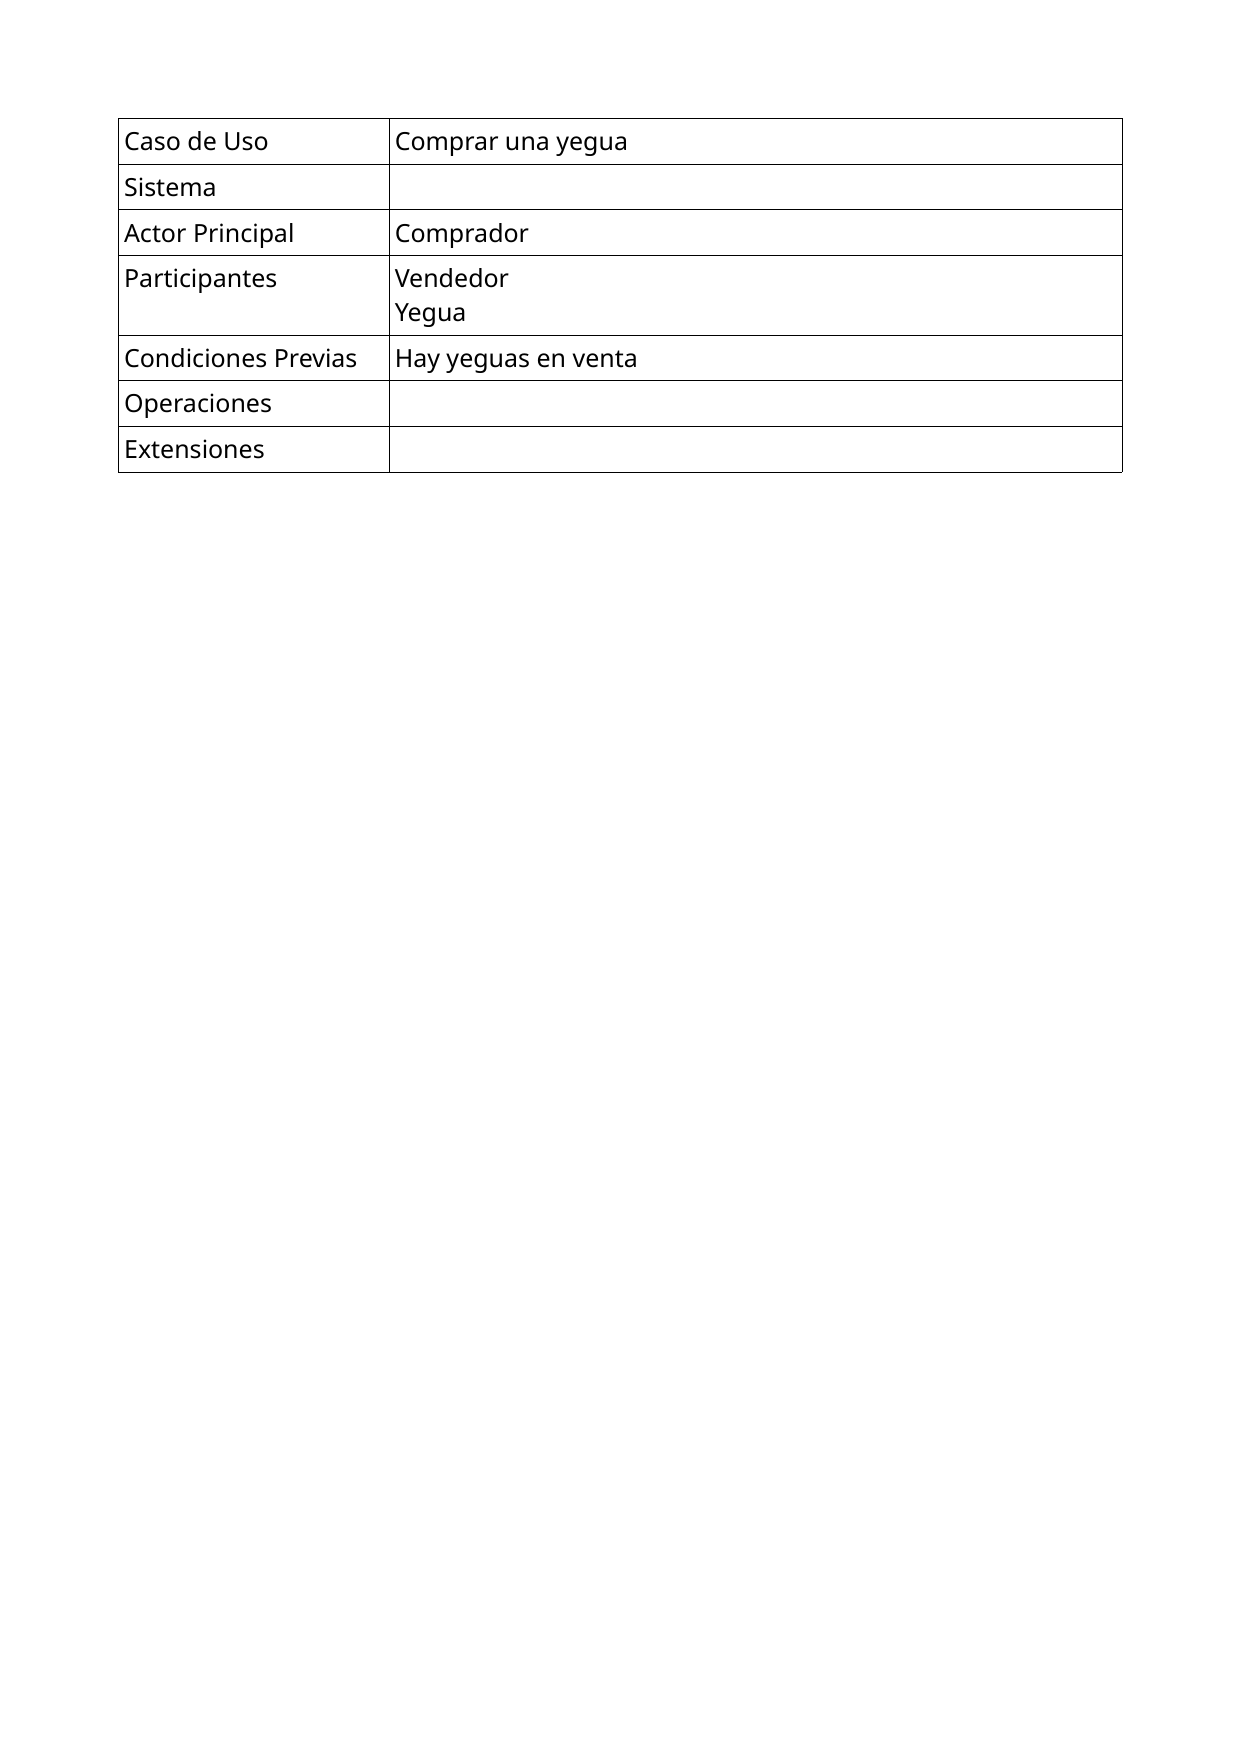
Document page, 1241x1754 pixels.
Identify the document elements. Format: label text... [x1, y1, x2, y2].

table_cell Extensiones [119, 427, 389, 472]
table_cell Actor Principal [119, 210, 389, 255]
table_cell [390, 381, 1122, 426]
table_cell Condiciones Previas [119, 336, 389, 380]
table_cell Comprador [390, 210, 1122, 255]
table_cell Vendedor Yegua [390, 256, 1122, 335]
table_cell Hay yeguas en venta [390, 336, 1122, 380]
table_cell Operaciones [119, 381, 389, 426]
table_header Comprar una yegua [390, 119, 1122, 164]
table_cell Sistema [119, 165, 389, 209]
table_cell Participantes [119, 256, 389, 335]
table_header Caso de Uso [119, 119, 389, 164]
table_cell [390, 165, 1122, 209]
table_cell [390, 427, 1122, 472]
